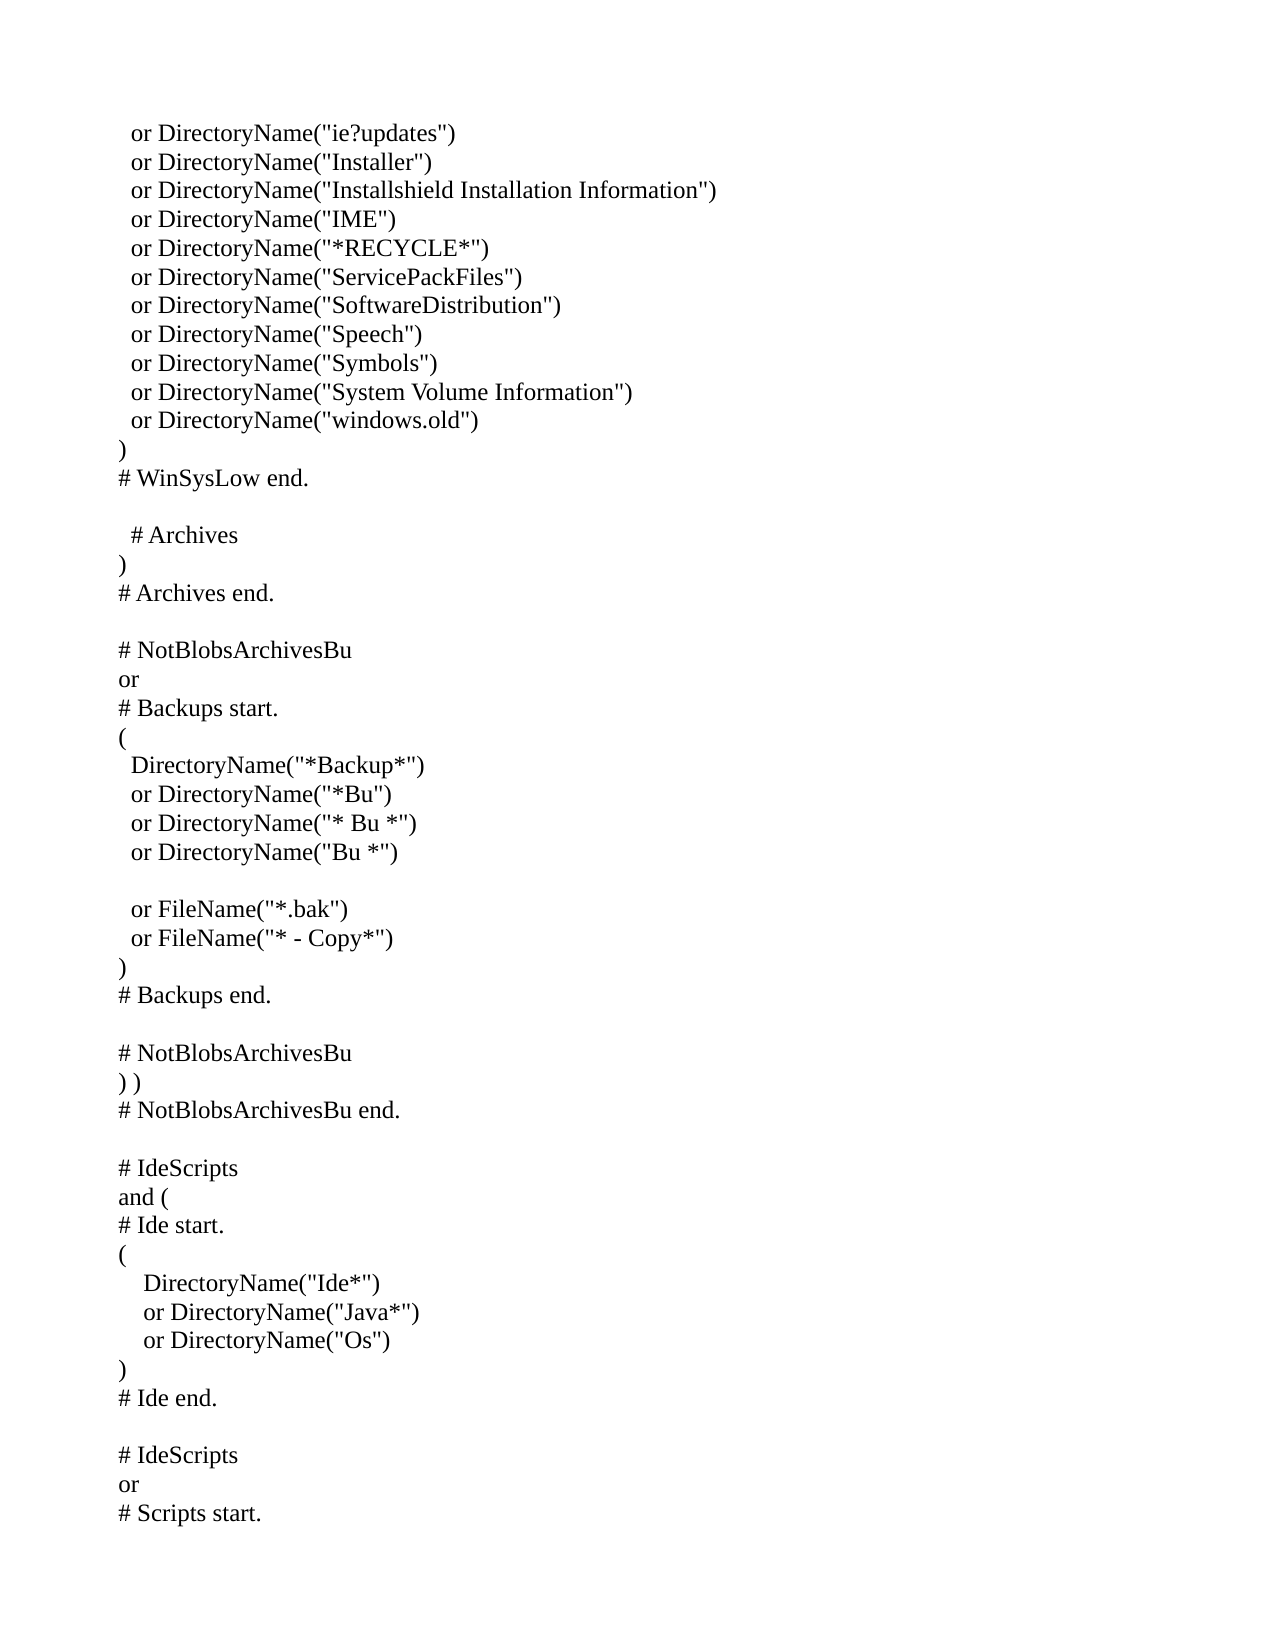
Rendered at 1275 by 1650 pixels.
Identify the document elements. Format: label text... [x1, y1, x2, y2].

text or DirectoryName("*RECYCLE*") [118, 233, 1157, 262]
text or DirectoryName("ServicePackFiles") [118, 262, 1157, 291]
text or FileName("*.bak") [118, 894, 1157, 923]
text or DirectoryName("* Bu *") [118, 808, 1157, 837]
text or DirectoryName("Os") [118, 1326, 1157, 1354]
text # Backups end. [118, 981, 1157, 1009]
text or DirectoryName("SoftwareDistribution") [118, 291, 1157, 319]
text # NotBlobsArchivesBu [118, 636, 1157, 664]
text or DirectoryName("Installshield Installation Information") [118, 176, 1157, 204]
text ) [118, 952, 1157, 981]
text ) ) [118, 1067, 1157, 1096]
text DirectoryName("Ide*") [118, 1268, 1157, 1297]
text # Scripts start. [118, 1498, 1157, 1527]
text or DirectoryName("Speech") [118, 319, 1157, 348]
text # Ide start. [118, 1211, 1157, 1239]
text or [118, 664, 1157, 693]
text or DirectoryName("Java*") [118, 1297, 1157, 1326]
text or DirectoryName("ie?updates") [118, 118, 1157, 147]
text # NotBlobsArchivesBu [118, 1038, 1157, 1067]
text # Backups start. [118, 693, 1157, 722]
text # Archives [118, 521, 1157, 549]
text DirectoryName("*Backup*") [118, 751, 1157, 779]
text or DirectoryName("*Bu") [118, 779, 1157, 808]
text # NotBlobsArchivesBu end. [118, 1096, 1157, 1124]
text ) [118, 1354, 1157, 1383]
text or DirectoryName("IME") [118, 204, 1157, 233]
text # WinSysLow end. [118, 463, 1157, 492]
text and ( [118, 1182, 1157, 1211]
text or DirectoryName("windows.old") [118, 406, 1157, 434]
text or DirectoryName("System Volume Information") [118, 377, 1157, 406]
text # IdeScripts [118, 1441, 1157, 1469]
text ( [118, 722, 1157, 751]
text or DirectoryName("Bu *") [118, 837, 1157, 866]
text or FileName("* - Copy*") [118, 923, 1157, 952]
text # Ide end. [118, 1383, 1157, 1412]
text # IdeScripts [118, 1153, 1157, 1182]
text ) [118, 434, 1157, 463]
text or DirectoryName("Symbols") [118, 348, 1157, 377]
text # Archives end. [118, 578, 1157, 607]
text ( [118, 1239, 1157, 1268]
text or [118, 1469, 1157, 1498]
text or DirectoryName("Installer") [118, 147, 1157, 176]
text ) [118, 549, 1157, 578]
